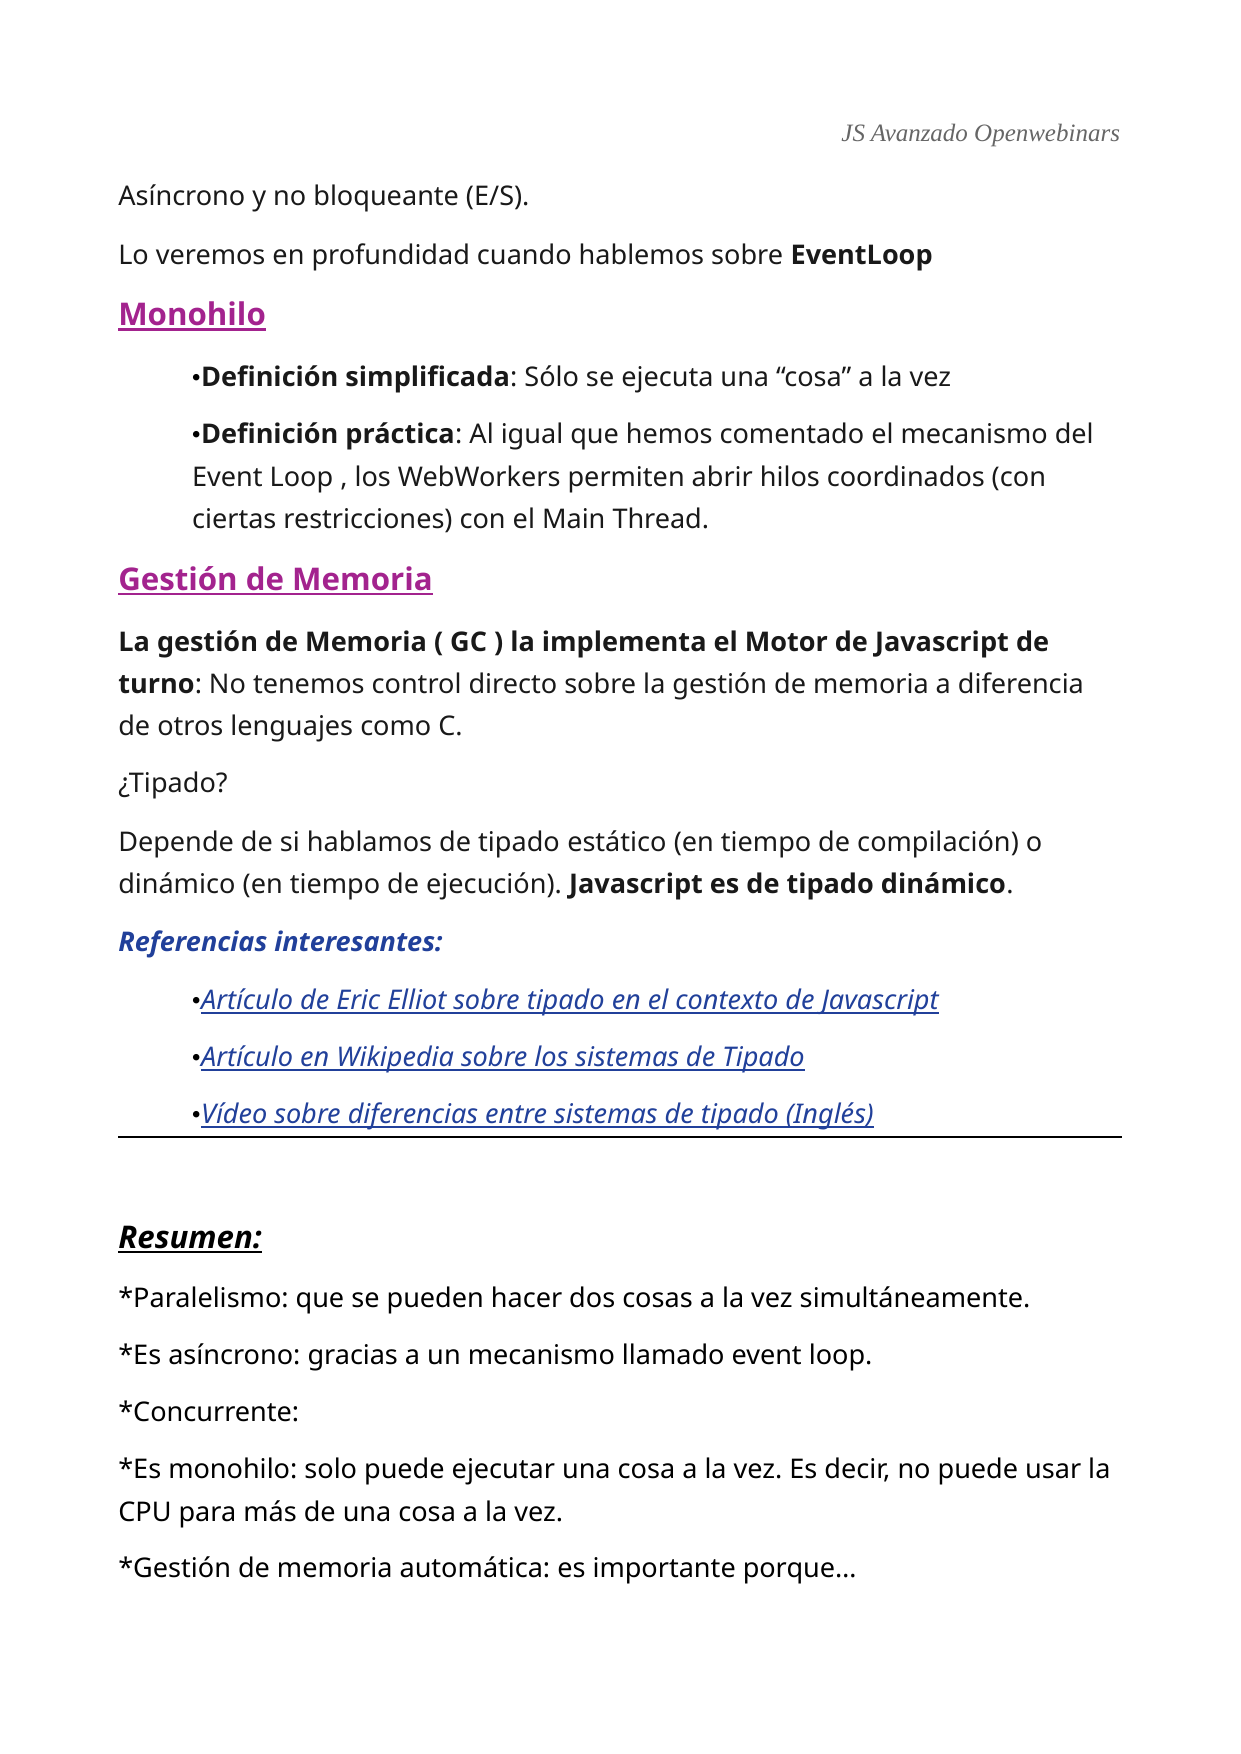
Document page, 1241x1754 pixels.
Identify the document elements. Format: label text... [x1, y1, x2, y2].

list Artículo de Eric Elliot sobre tipado en el contexto de Javascript [118, 981, 1122, 1018]
list Definición simplificada: Sólo se ejecuta una “cosa” a la vez [118, 358, 1122, 394]
text Lo veremos en profundidad cuando hablemos sobre EventLoop [118, 235, 1122, 272]
text La gestión de Memoria ( GC ) la implementa el Motor de Javascript de turno: No tenemos control directo sobre la gestión de memoria a diferencia de otros lenguajes como C. [118, 622, 1122, 744]
subtitle Gestión de Memoria [118, 556, 1122, 599]
list Definición práctica: Al igual que hemos comentado el mecanismo del Event Loop , los WebWorkers permiten abrir hilos coordinados (con ciertas restricciones) con el Main Thread. [118, 415, 1122, 536]
text *Gestión de memoria automática: es importante porque… [118, 1549, 1122, 1586]
subtitle Referencias interesantes: [118, 922, 1122, 959]
list Vídeo sobre diferencias entre sistemas de tipado (Inglés) [118, 1095, 1122, 1136]
text Resumen: [118, 1215, 1122, 1258]
text *Es monohilo: solo puede ejecutar una cosa a la vez. Es decir, no puede usar la CPU para más de una cosa a la vez. [118, 1449, 1122, 1529]
subtitle Monohilo [118, 292, 1122, 335]
list Artículo en Wikipedia sobre los sistemas de Tipado [118, 1038, 1122, 1074]
text *Es asíncrono: gracias a un mecanismo llamado event loop. [118, 1336, 1122, 1372]
text Depende de si hablamos de tipado estático (en tiempo de compilación) o dinámico (en tiempo de ejecución). Javascript es de tipado dinámico. [118, 823, 1122, 902]
subtitle ¿Tipado? [118, 764, 1122, 801]
text *Paralelismo: que se pueden hacer dos cosas a la vez simultáneamente. [118, 1279, 1122, 1316]
subtitle Asíncrono y no bloqueante (E/S). [118, 176, 1122, 213]
text *Concurrente: [118, 1393, 1122, 1429]
